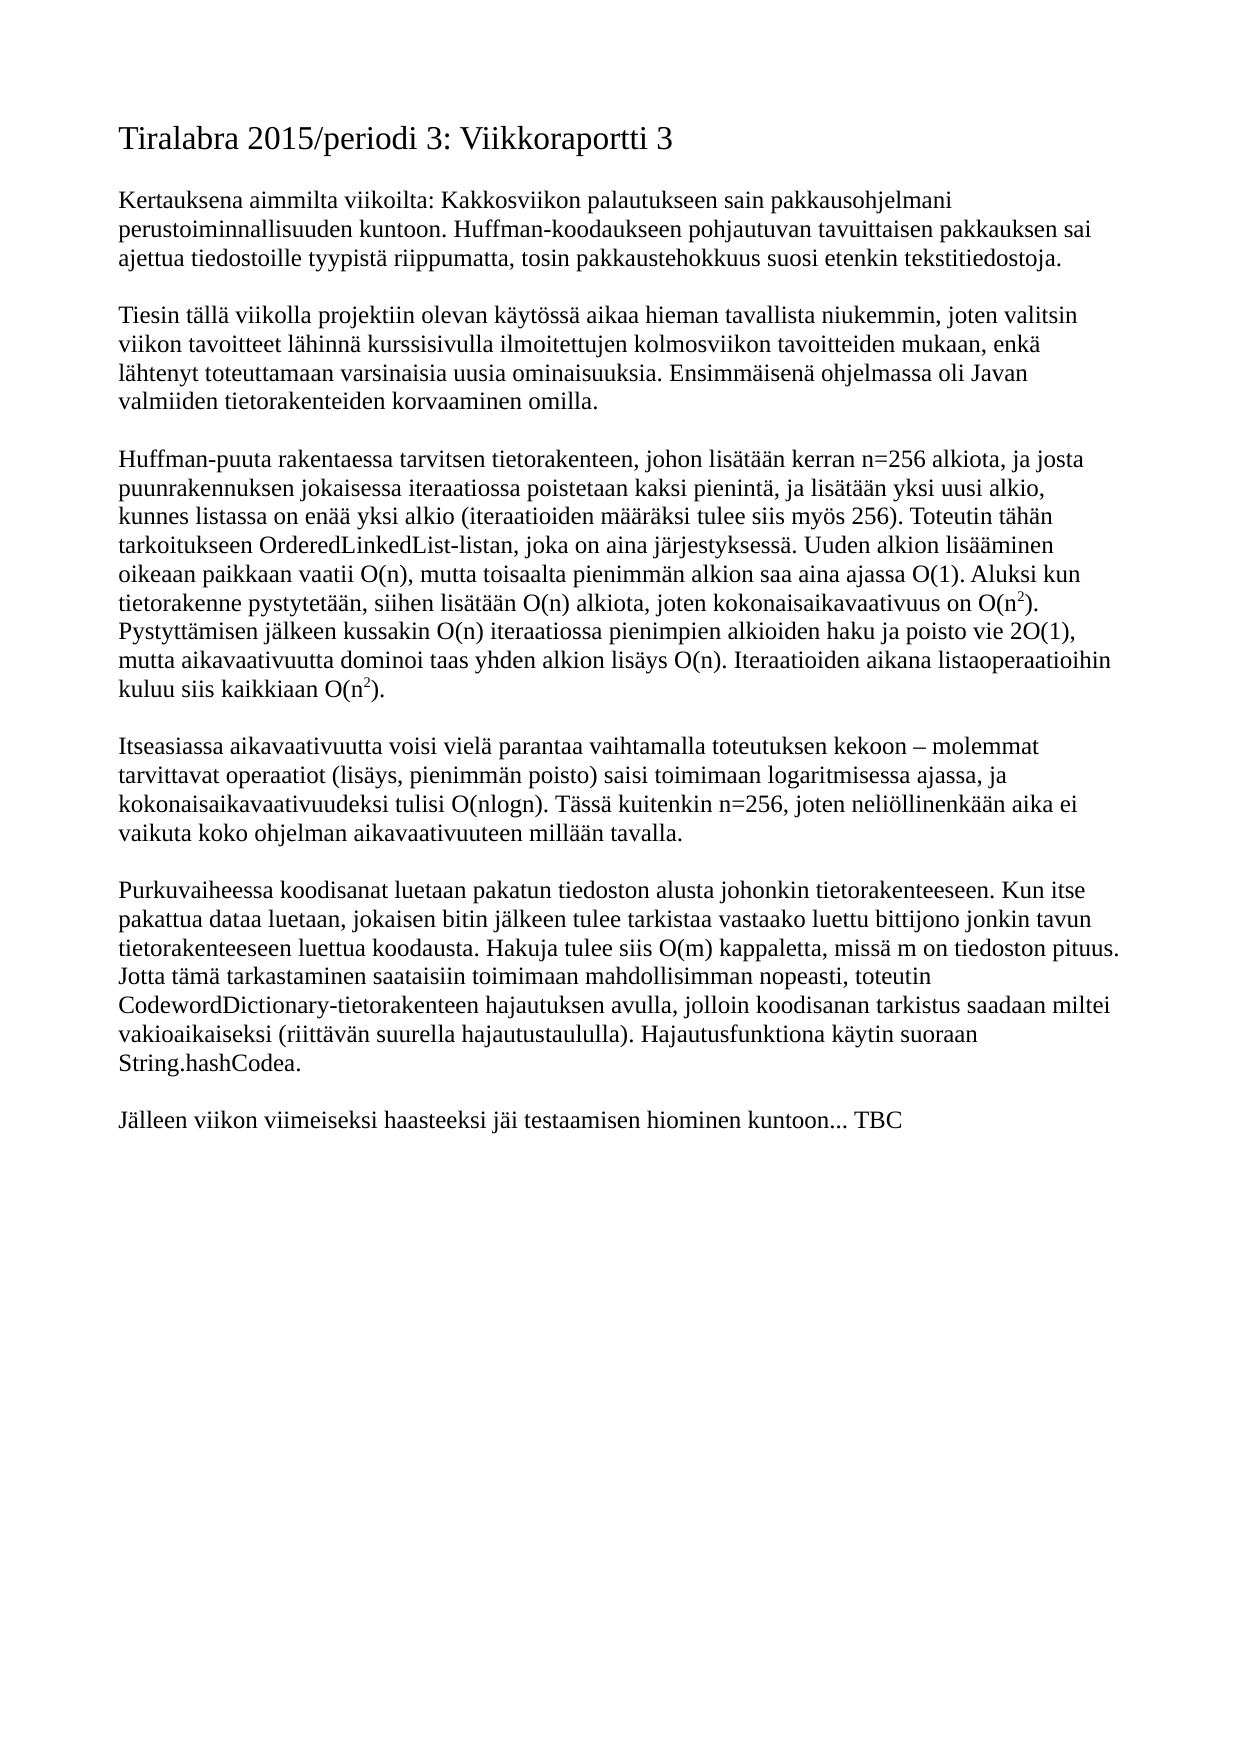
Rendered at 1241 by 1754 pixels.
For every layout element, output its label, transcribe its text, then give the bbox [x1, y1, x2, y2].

text Kertauksena aimmilta viikoilta: Kakkosviikon palautukseen sain pakkausohjelmani perustoiminnallisuuden kuntoon. Huffman-koodaukseen pohjautuvan tavuittaisen pakkauksen sai ajettua tiedostoille tyypistä riippumatta, tosin pakkaustehokkuus suosi etenkin tekstitiedostoja. [118, 185, 1122, 271]
text Purkuvaiheessa koodisanat luetaan pakatun tiedoston alusta johonkin tietorakenteeseen. Kun itse pakattua dataa luetaan, jokaisen bitin jälkeen tulee tarkistaa vastaako luettu bittijono jonkin tavun tietorakenteeseen luettua koodausta. Hakuja tulee siis O(m) kappaletta, missä m on tiedoston pituus. Jotta tämä tarkastaminen saataisiin toimimaan mahdollisimman nopeasti, toteutin CodewordDictionary-tietorakenteen hajautuksen avulla, jolloin koodisanan tarkistus saadaan miltei vakioaikaiseksi (riittävän suurella hajautustaululla). Hajautusfunktiona käytin suoraan String.hashCodea. [118, 875, 1122, 1076]
text Itseasiassa aikavaativuutta voisi vielä parantaa vaihtamalla toteutuksen kekoon – molemmat tarvittavat operaatiot (lisäys, pienimmän poisto) saisi toimimaan logaritmisessa ajassa, ja kokonaisaikavaativuudeksi tulisi O(nlogn). Tässä kuitenkin n=256, joten neliöllinenkään aika ei vaikuta koko ohjelman aikavaativuuteen millään tavalla. [118, 731, 1122, 846]
text Tiesin tällä viikolla projektiin olevan käytössä aikaa hieman tavallista niukemmin, joten valitsin viikon tavoitteet lähinnä kurssisivulla ilmoitettujen kolmosviikon tavoitteiden mukaan, enkä lähtenyt toteuttamaan varsinaisia uusia ominaisuuksia. Ensimmäisenä ohjelmassa oli Javan valmiiden tietorakenteiden korvaaminen omilla. [118, 300, 1122, 415]
text Huffman-puuta rakentaessa tarvitsen tietorakenteen, johon lisätään kerran n=256 alkiota, ja josta puunrakennuksen jokaisessa iteraatiossa poistetaan kaksi pienintä, ja lisätään yksi uusi alkio, kunnes listassa on enää yksi alkio (iteraatioiden määräksi tulee siis myös 256). Toteutin tähän tarkoitukseen OrderedLinkedList-listan, joka on aina järjestyksessä. Uuden alkion lisääminen oikeaan paikkaan vaatii O(n), mutta toisaalta pienimmän alkion saa aina ajassa O(1). Aluksi kun tietorakenne pystytetään, siihen lisätään O(n) alkiota, joten kokonaisaikavaativuus on O(n2). Pystyttämisen jälkeen kussakin O(n) iteraatiossa pienimpien alkioiden haku ja poisto vie 2O(1), mutta aikavaativuutta dominoi taas yhden alkion lisäys O(n). Iteraatioiden aikana listaoperaatioihin kuluu siis kaikkiaan O(n2). [118, 444, 1122, 703]
text Tiralabra 2015/periodi 3: Viikkoraportti 3 [118, 118, 1122, 156]
text Jälleen viikon viimeiseksi haasteeksi jäi testaamisen hiominen kuntoon... TBC [118, 1105, 1122, 1134]
